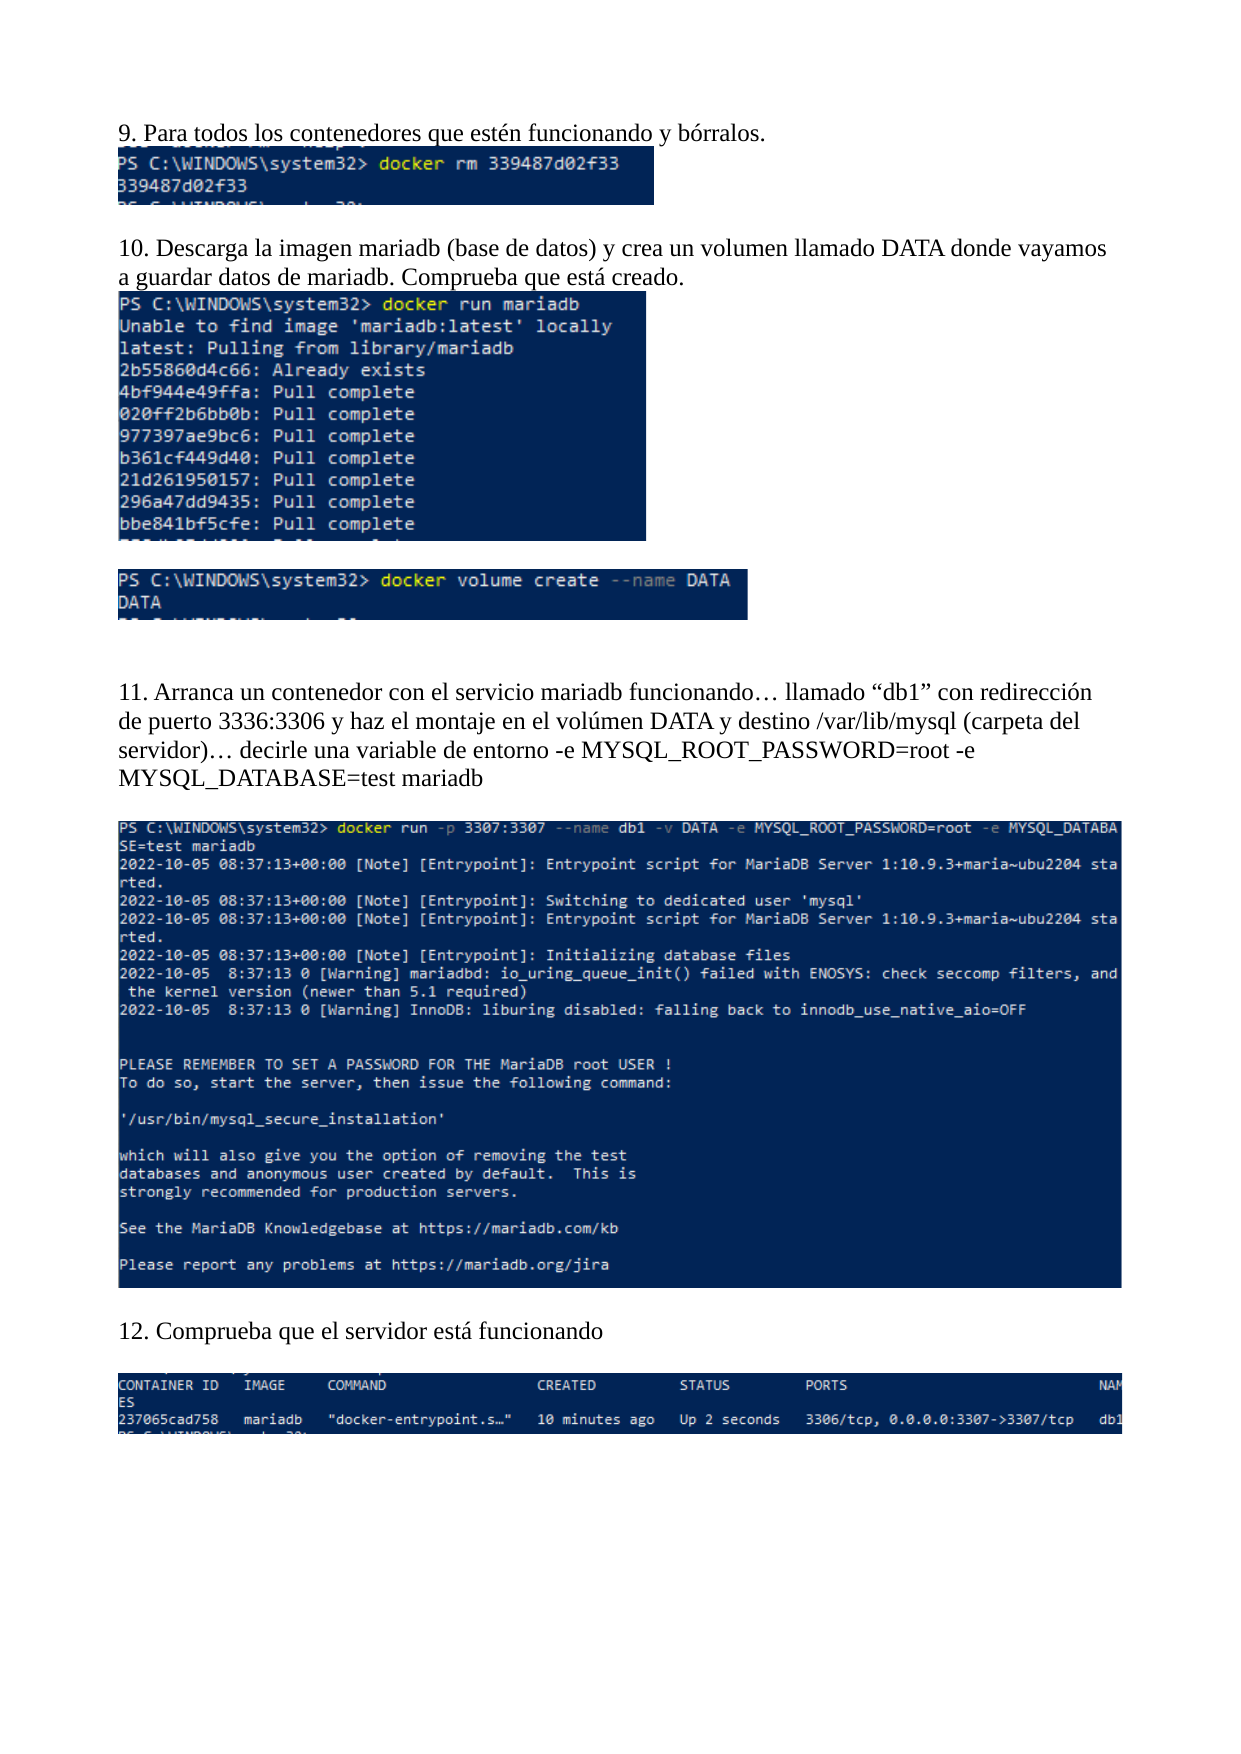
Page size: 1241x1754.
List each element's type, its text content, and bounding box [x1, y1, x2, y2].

text 10. Descarga la imagen mariadb (base de datos) y crea un volumen llamado DATA donde vayamos a guardar datos de mariadb. Comprueba que está creado. [118, 233, 1122, 291]
text 12. Comprueba que el servidor está funcionando [118, 1316, 1122, 1345]
text 9. Para todos los contenedores que estén funcionando y bórralos. [118, 118, 1122, 147]
text 11. Arranca un contenedor con el servicio mariadb funcionando… llamado “db1” con redirección de puerto 3336:3306 y haz el montaje en el volúmen DATA y destino /var/lib/mysql (carpeta del servidor)… decirle una variable de entorno -e MYSQL_ROOT_PASSWORD=root -e MYSQL_DATABASE=test mariadb [118, 677, 1122, 792]
